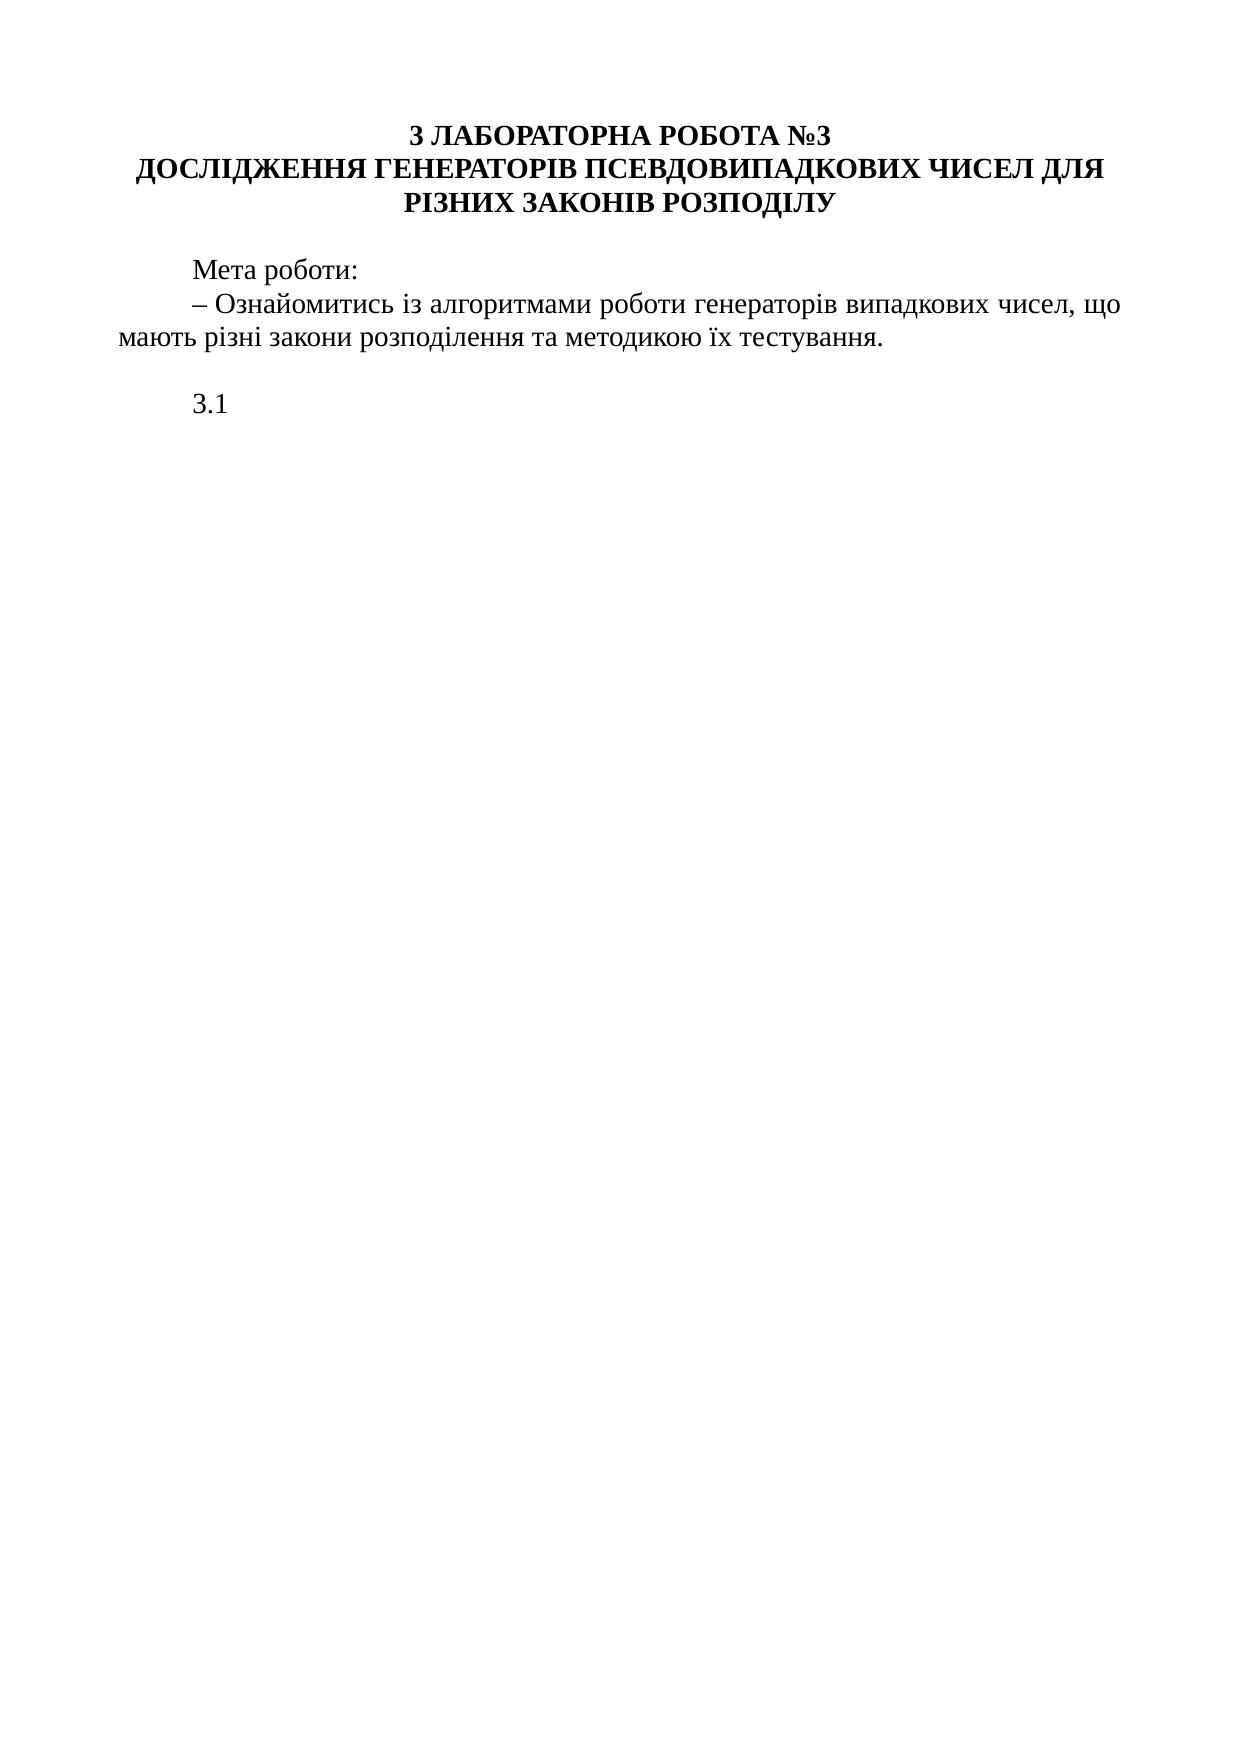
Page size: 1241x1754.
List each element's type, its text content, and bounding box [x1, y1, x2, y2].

text Мета роботи: [118, 252, 1122, 286]
text – Ознайомитись із алгоритмами роботи генераторів випадкових чисел, що мають різні закони розподілення та методикою їх тестування. [118, 286, 1122, 353]
text 3 ЛАБОРАТОРНА РОБОТА №3 [118, 118, 1122, 152]
text 3.1 [118, 386, 1122, 420]
text ДОСЛІДЖЕННЯ ГЕНЕРАТОРІВ ПСЕВДОВИПАДКОВИХ ЧИСЕЛ ДЛЯ РІЗНИХ ЗАКОНІВ РОЗПОДІЛУ [118, 152, 1122, 219]
